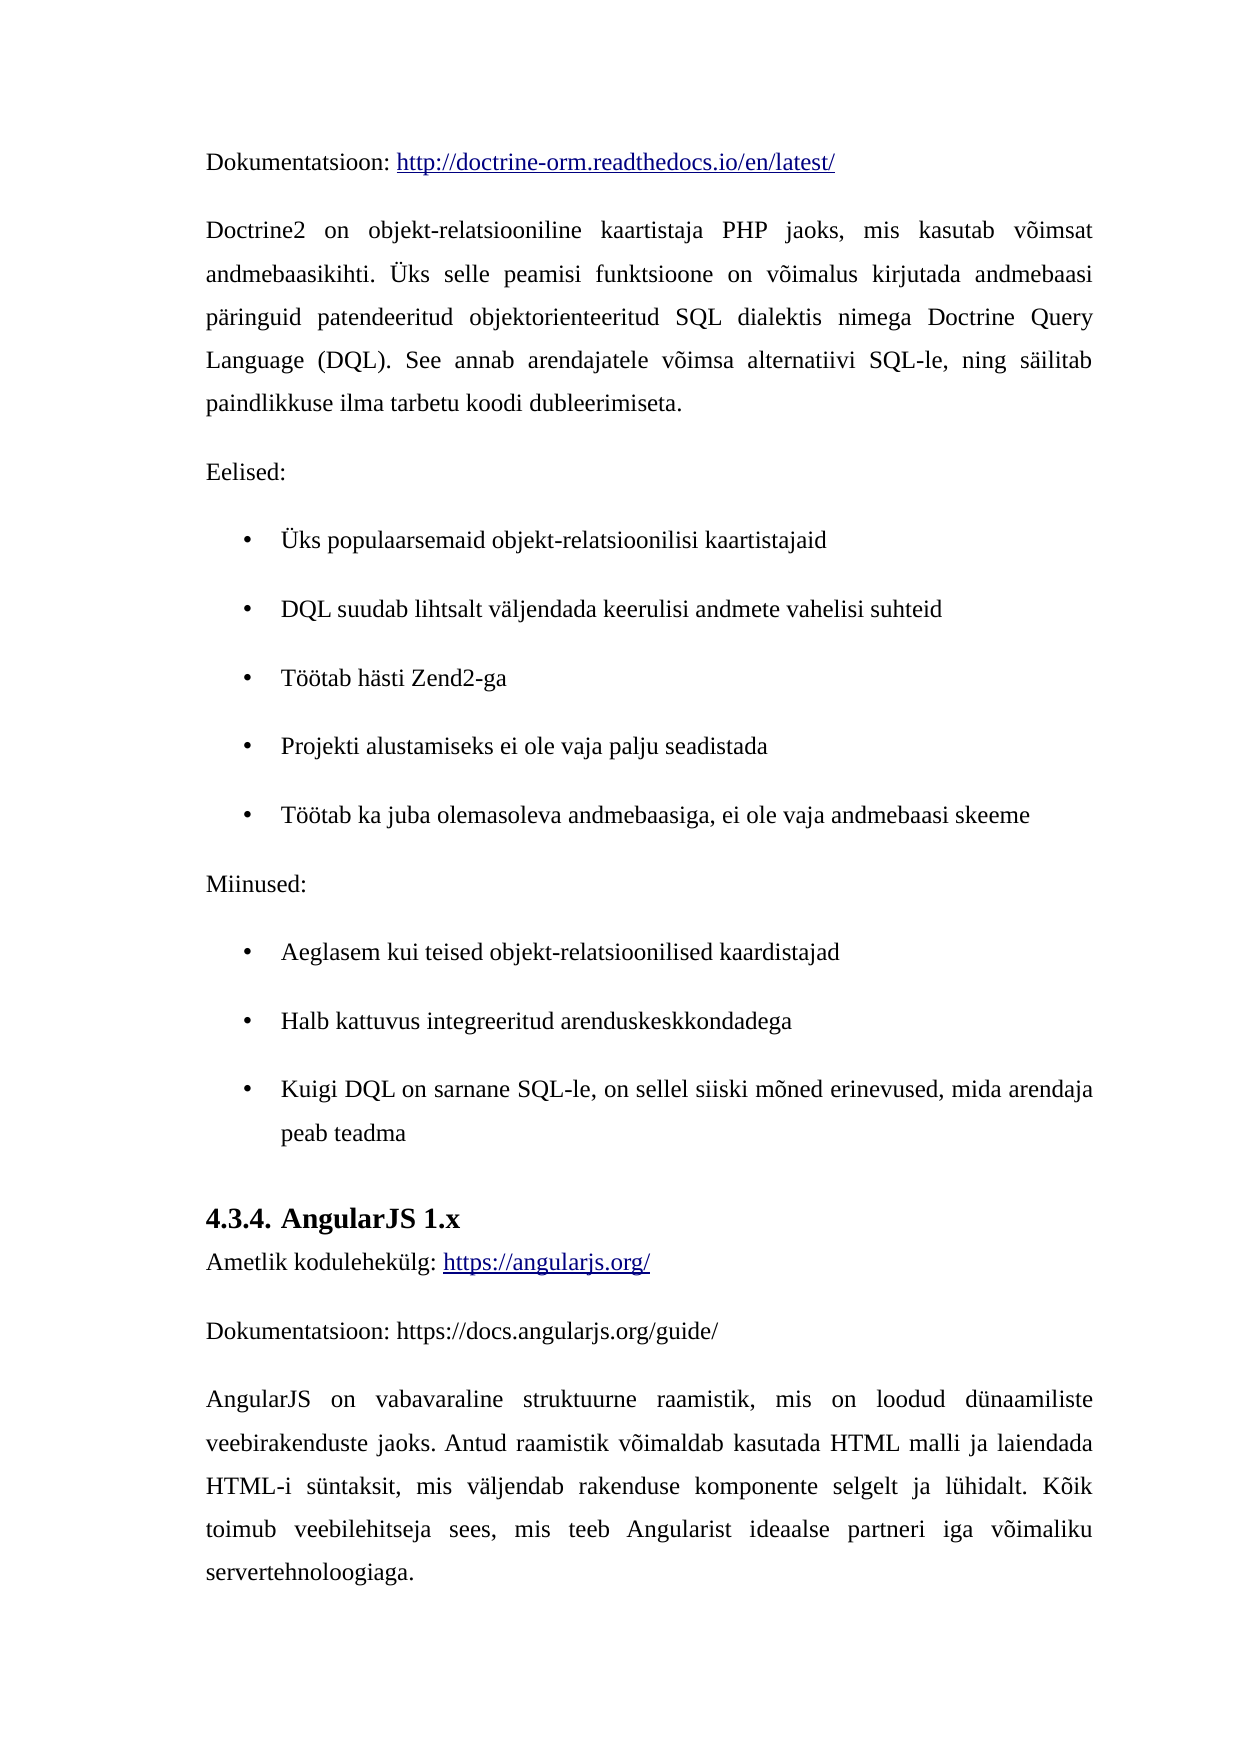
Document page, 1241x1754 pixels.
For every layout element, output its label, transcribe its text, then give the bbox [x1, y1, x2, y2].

text Dokumentatsioon: https://docs.angularjs.org/guide/ [206, 1316, 1093, 1344]
subtitle AngularJS 1.x [206, 1201, 1093, 1235]
text Miinused: [206, 869, 1093, 897]
list Töötab hästi Zend2-ga [243, 663, 1093, 691]
list Projekti alustamiseks ei ole vaja palju seadistada [243, 731, 1093, 760]
text Doctrine2 on objekt-relatsiooniline kaartistaja PHP jaoks, mis kasutab võimsat andmebaasikihti. Üks selle peamisi funktsioone on võimalus kirjutada andmebaasi päringuid patendeeritud objektorienteeritud SQL dialektis nimega Doctrine Query Language (DQL). See annab arendajatele võimsa alternatiivi SQL-le, ning säilitab paindlikkuse ilma tarbetu koodi dubleerimiseta. [206, 216, 1093, 417]
text Eelised: [206, 457, 1093, 486]
list Aeglasem kui teised objekt-relatsioonilised kaardistajad [243, 937, 1093, 966]
text AngularJS on vabavaraline struktuurne raamistik, mis on loodud dünaamiliste veebirakenduste jaoks. Antud raamistik võimaldab kasutada HTML malli ja laiendada HTML-i süntaksit, mis väljendab rakenduse komponente selgelt ja lühidalt. Kõik toimub veebilehitseja sees, mis teeb Angularist ideaalse partneri iga võimaliku servertehnoloogiaga. [206, 1384, 1093, 1586]
text Dokumentatsioon: http://doctrine-orm.readthedocs.io/en/latest/ [206, 147, 1093, 176]
list Üks populaarsemaid objekt-relatsioonilisi kaartistajaid [243, 525, 1093, 554]
list Kuigi DQL on sarnane SQL-le, on sellel siiski mõned erinevused, mida arendaja peab teadma [243, 1074, 1093, 1146]
list Halb kattuvus integreeritud arenduskeskkondadega [243, 1006, 1093, 1035]
list Töötab ka juba olemasoleva andmebaasiga, ei ole vaja andmebaasi skeeme [243, 800, 1093, 829]
list DQL suudab lihtsalt väljendada keerulisi andmete vahelisi suhteid [243, 594, 1093, 623]
text Ametlik kodulehekülg: https://angularjs.org/ [206, 1247, 1093, 1276]
